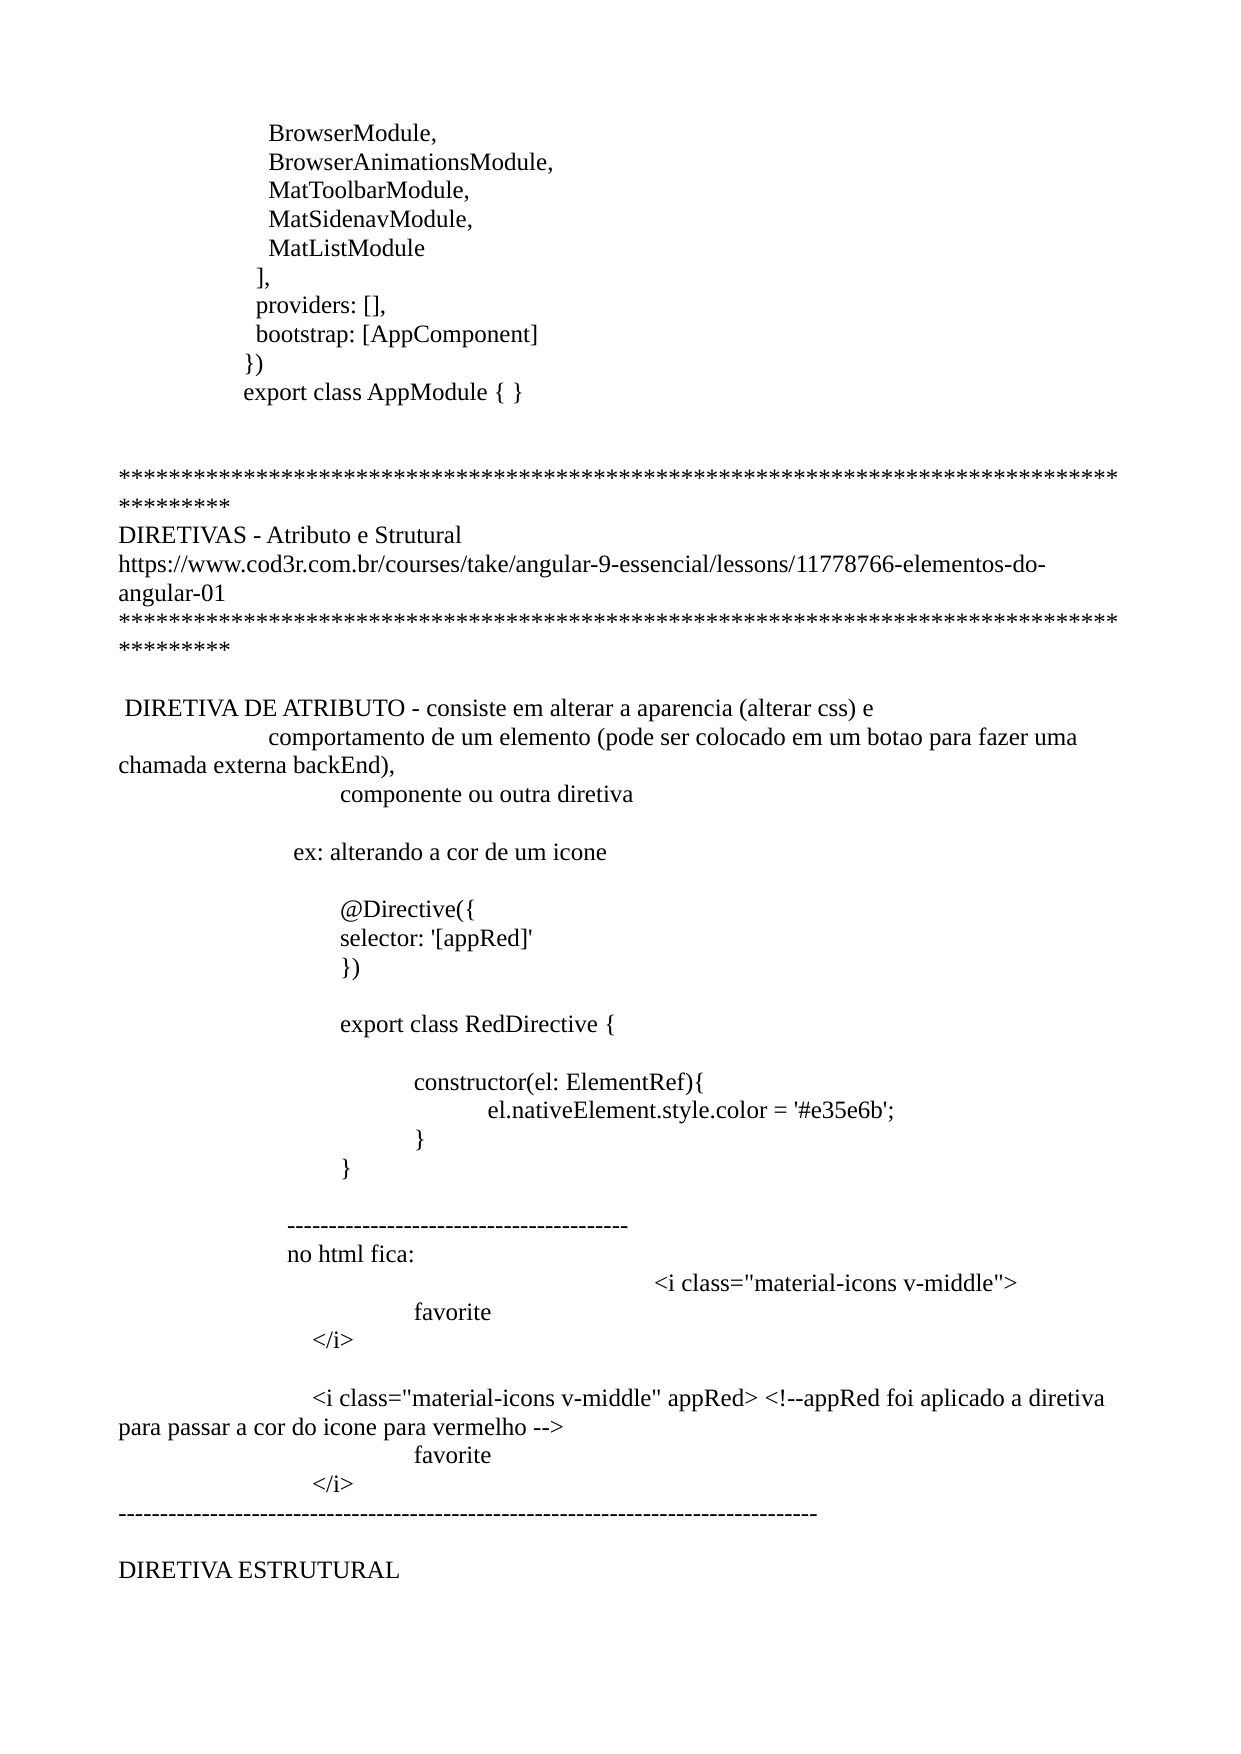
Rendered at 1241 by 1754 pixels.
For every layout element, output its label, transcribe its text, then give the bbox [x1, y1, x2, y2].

text no html fica: [118, 1239, 1122, 1268]
text DIRETIVAS - Atributo e Strutural [118, 521, 1122, 549]
text </i> [118, 1469, 1122, 1498]
text favorite [118, 1297, 1122, 1326]
text ], [118, 262, 1122, 291]
text ***************************************************************************************** [118, 607, 1122, 664]
text comportamento de um elemento (pode ser colocado em um botao para fazer uma chamada externa backEnd), [118, 722, 1122, 779]
text ------------------------------------------------------------------------------------ [118, 1498, 1122, 1527]
text ***************************************************************************************** [118, 463, 1122, 521]
text }) [118, 348, 1122, 377]
text DIRETIVA ESTRUTURAL [118, 1556, 1122, 1584]
text selector: '[appRed]' [118, 923, 1122, 952]
text providers: [], [118, 291, 1122, 319]
text } [118, 1153, 1122, 1182]
text ex: alterando a cor de um icone [118, 837, 1122, 866]
text } [118, 1124, 1122, 1153]
text bootstrap: [AppComponent] [118, 319, 1122, 348]
text MatListModule [118, 233, 1122, 262]
text MatToolbarModule, [118, 176, 1122, 204]
text BrowserAnimationsModule, [118, 147, 1122, 176]
text }) [118, 952, 1122, 981]
text el.nativeElement.style.color = '#e35e6b'; [118, 1096, 1122, 1124]
text componente ou outra diretiva [118, 779, 1122, 808]
text export class RedDirective { [118, 1009, 1122, 1038]
text export class AppModule { } [118, 377, 1122, 406]
text @Directive({ [118, 894, 1122, 923]
text MatSidenavModule, [118, 204, 1122, 233]
text <i class="material-icons v-middle" appRed> <!--appRed foi aplicado a diretiva para passar a cor do icone para vermelho --> [118, 1383, 1122, 1441]
text DIRETIVA DE ATRIBUTO - consiste em alterar a aparencia (alterar css) e [118, 693, 1122, 722]
text constructor(el: ElementRef){ [118, 1067, 1122, 1096]
text https://www.cod3r.com.br/courses/take/angular-9-essencial/lessons/11778766-elementos-do-angular-01 [118, 549, 1122, 607]
text <i class="material-icons v-middle"> [118, 1268, 1122, 1297]
text </i> [118, 1326, 1122, 1354]
text BrowserModule, [118, 118, 1122, 147]
text favorite [118, 1441, 1122, 1469]
text ----------------------------------------- [118, 1211, 1122, 1239]
